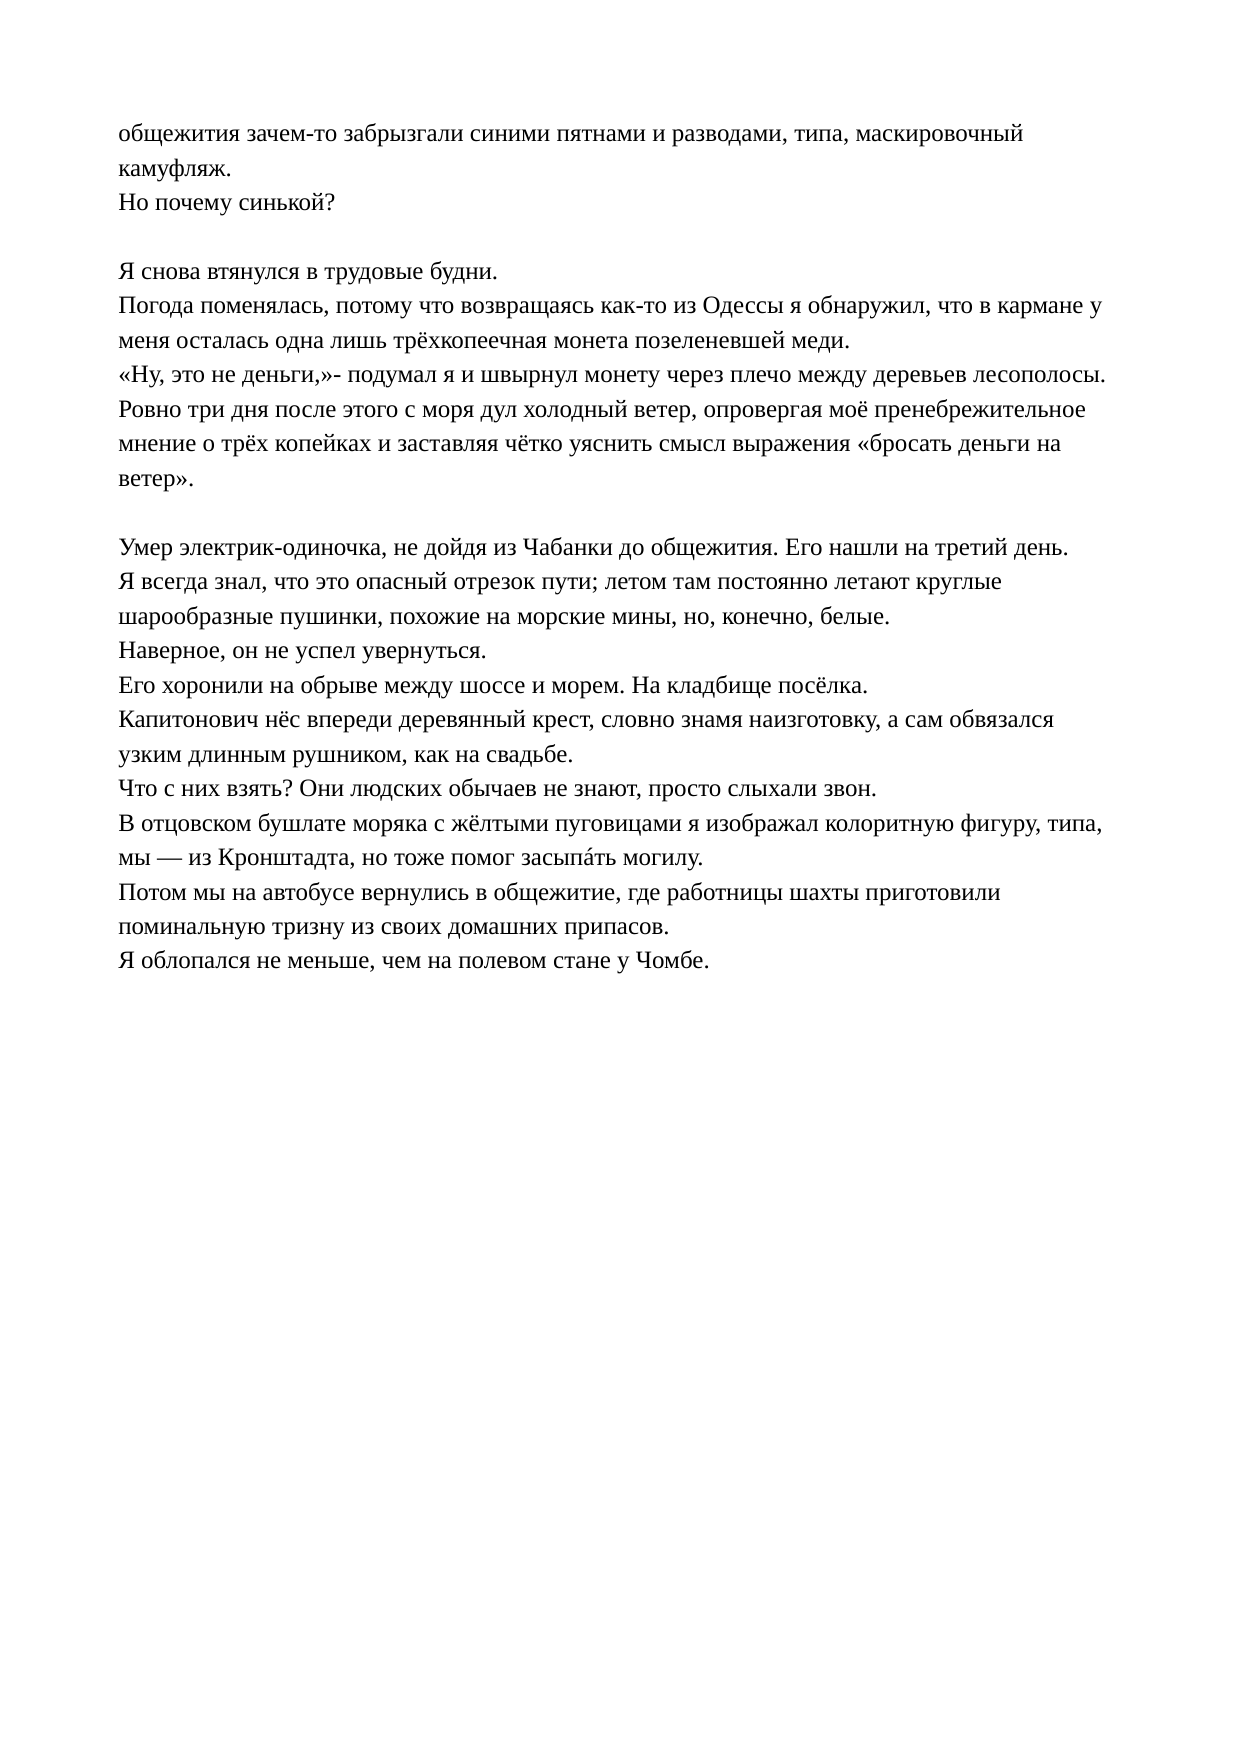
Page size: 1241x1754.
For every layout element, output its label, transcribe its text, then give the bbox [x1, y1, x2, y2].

text Умер электрик-одиночка, не дойдя из Чабанки до общежития. Его нашли на третий день. [118, 532, 1122, 561]
text Капитонович нёс впереди деревянный крест, словно знамя наизготовку, а сам обвязался узким длинным рушником, как на свадьбе. [118, 704, 1122, 767]
text «Ну, это не деньги,»- подумал я и швырнул монету через плечо между деревьев лесополосы. [118, 359, 1122, 388]
text Я облопался не меньше, чем на полевом стане у Чомбе. [118, 946, 1122, 974]
text Потом мы на автобусе вернулись в общежитие, где работницы шахты приготовили поминальную тризну из своих домашних припасов. [118, 877, 1122, 940]
text В отцовском бушлате моряка с жёлтыми пуговицами я изображал колоритную фигуру, типа, мы — из Кронштадта, но тоже помог засыпáть могилу. [118, 808, 1122, 871]
text Наверное, он не успел увернуться. [118, 635, 1122, 664]
text Ровно три дня после этого с моря дул холодный ветер, опровергая моё пренебрежительное мнение о трёх копейках и заставляя чётко уяснить смысл выражения «бросать деньги на ветер». [118, 394, 1122, 492]
text Погода поменялась, потому что возвращаясь как-то из Одессы я обнаружил, что в кармане у меня осталась одна лишь трёхкопеечная монета позеленевшей меди. [118, 291, 1122, 354]
text общежития зачем-то забрызгали синими пятнами и разводами, типа, маскировочный камуфляж. [118, 118, 1122, 181]
text Но почему синькой? [118, 187, 1122, 216]
text Я снова втянулся в трудовые будни. [118, 256, 1122, 285]
text Его хоронили на обрыве между шоссе и морем. На кладбище посёлка. [118, 670, 1122, 698]
text Что с них взять? Они людских обычаев не знают, просто слыхали звон. [118, 773, 1122, 802]
text Я всегда знал, что это опасный отрезок пути; летом там постоянно летают круглые шарообразные пушинки, похожие на морские мины, но, конечно, белые. [118, 566, 1122, 629]
